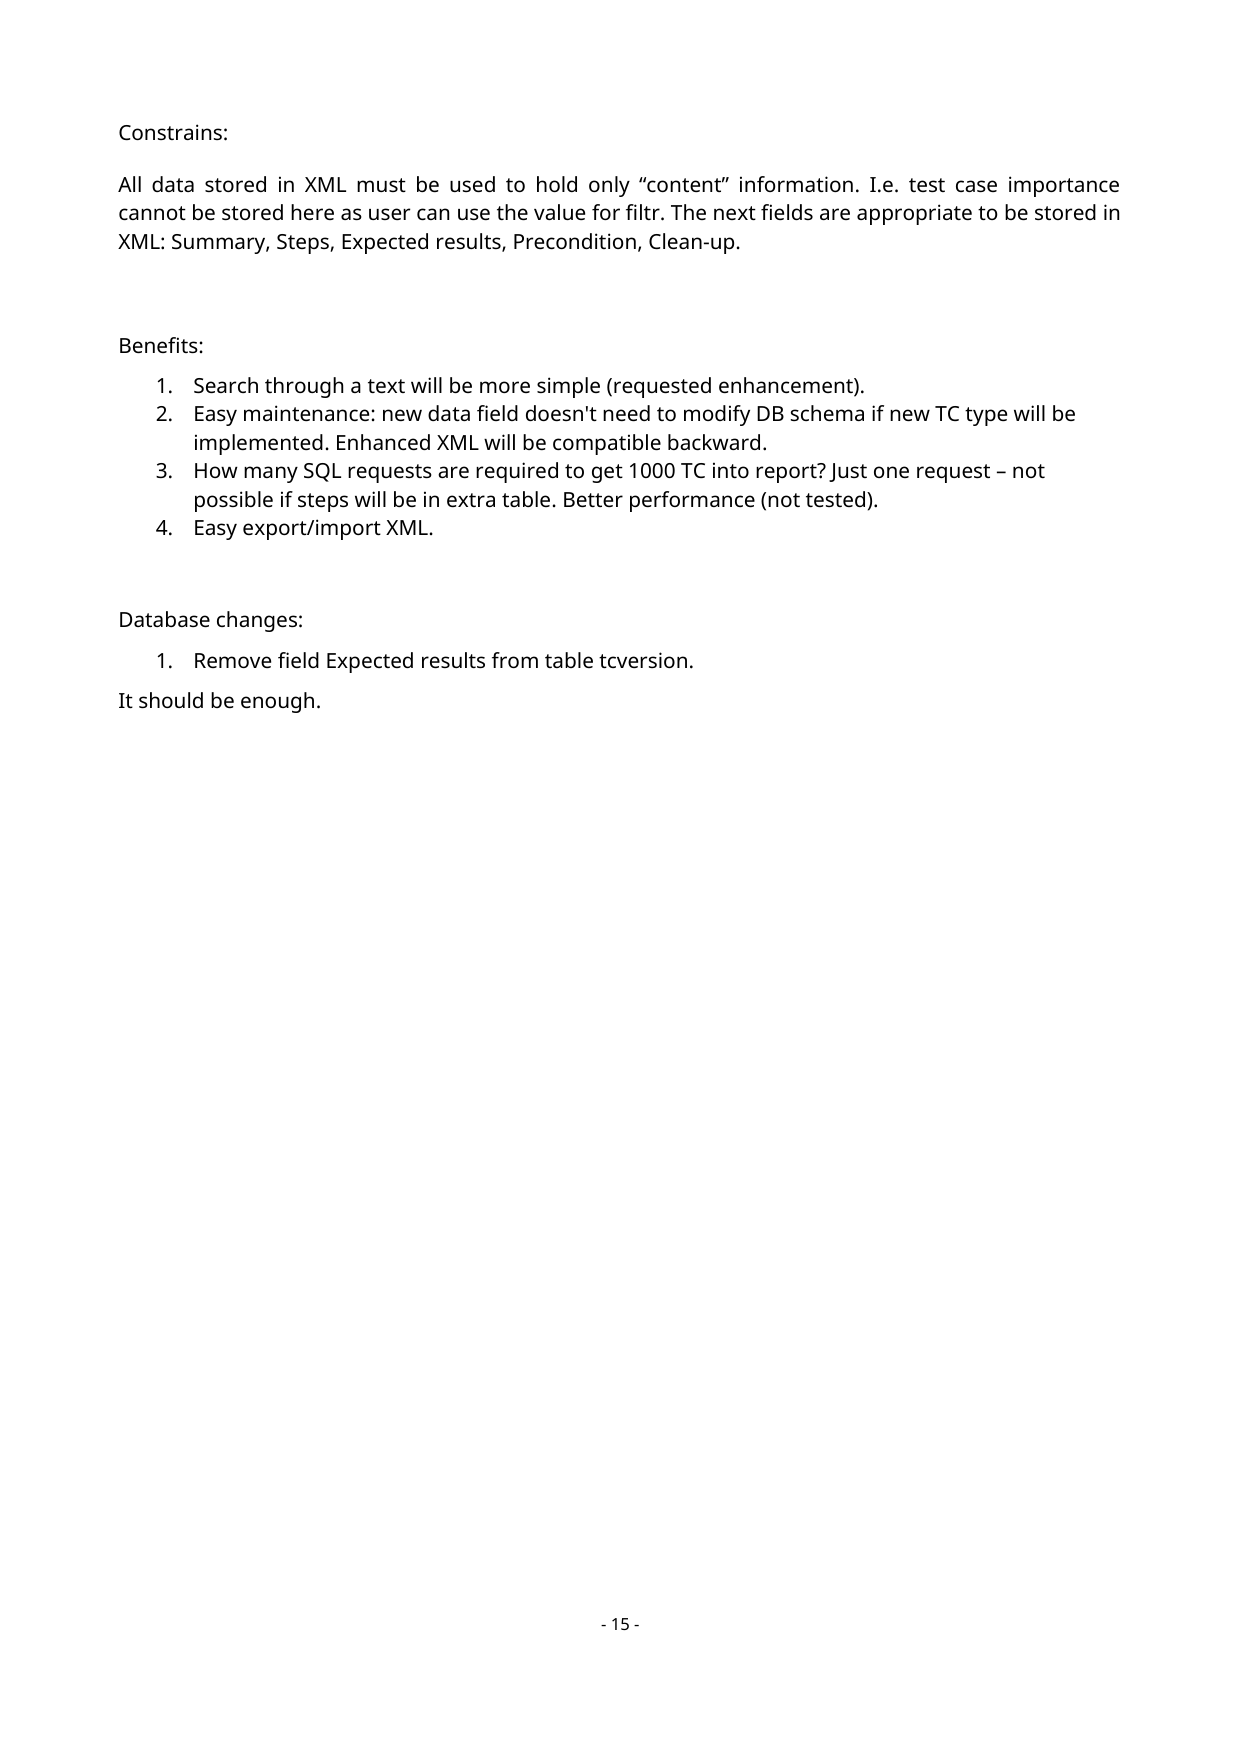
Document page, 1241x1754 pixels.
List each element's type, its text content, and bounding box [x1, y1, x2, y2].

text Database changes: [118, 606, 1122, 634]
text Constrains: [118, 118, 1122, 147]
text Benefits: [118, 331, 1122, 359]
list Remove field Expected results from table tcversion. [156, 646, 1122, 674]
text It should be enough. [118, 686, 1122, 714]
list Search through a text will be more simple (requested enhancement). [156, 371, 1122, 399]
list Easy maintenance: new data field doesn't need to modify DB schema if new TC type will be implemented. Enhanced XML will be compatible backward. [156, 399, 1122, 456]
list How many SQL requests are required to get 1000 TC into report? Just one request – not possible if steps will be in extra table. Better performance (not tested). [156, 456, 1122, 513]
list Easy export/import XML. [156, 513, 1122, 542]
text All data stored in XML must be used to hold only “content” information. I.e. test case importance cannot be stored here as user can use the value for filtr. The next fields are appropriate to be stored in XML: Summary, Steps, Expected results, Precondition, Clean-up. [118, 170, 1122, 255]
